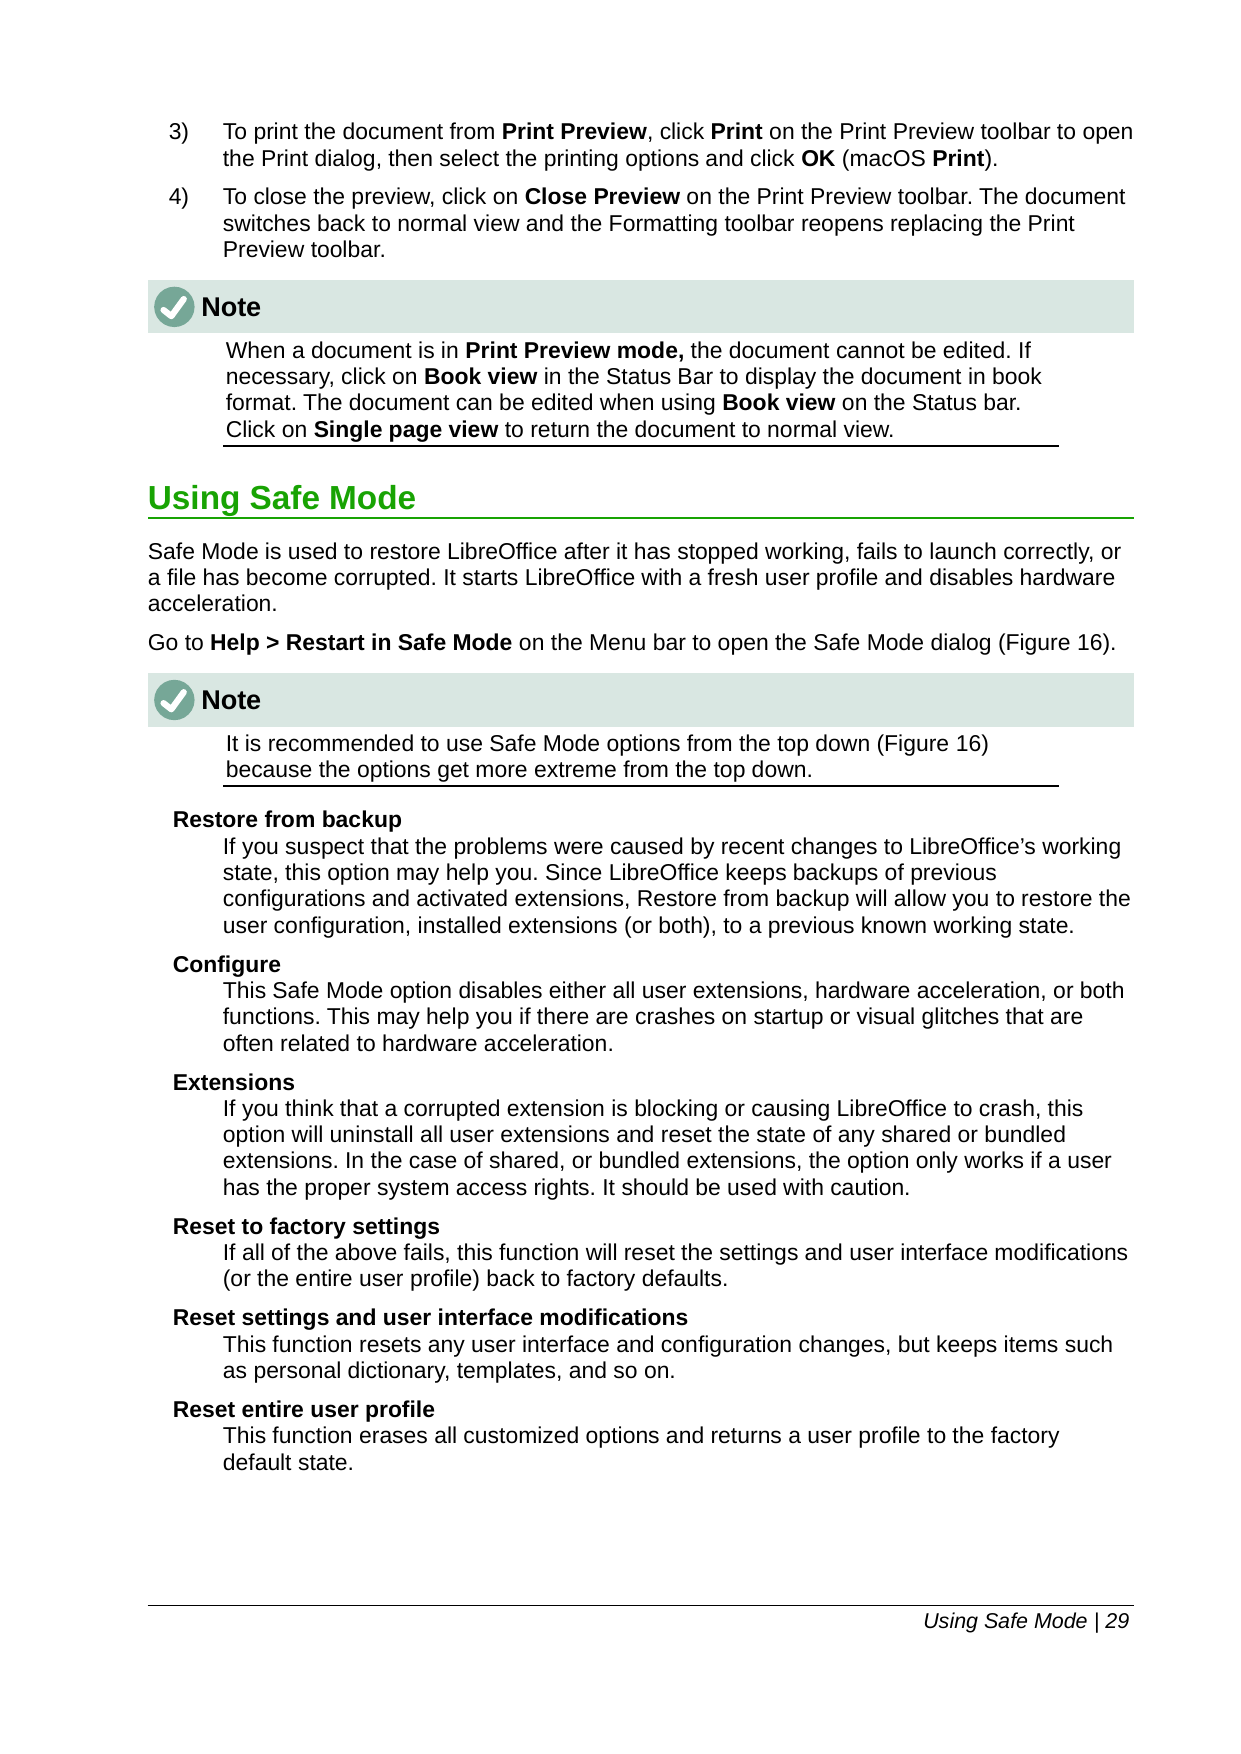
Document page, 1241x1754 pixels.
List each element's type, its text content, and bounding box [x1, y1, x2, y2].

subtitle Using Safe Mode [148, 478, 1134, 517]
text Restore from backup [173, 806, 1134, 833]
text This function resets any user interface and configuration changes, but keeps items such as personal dictionary, templates, and so on. [223, 1331, 1134, 1383]
list To close the preview, click on Close Preview on the Print Preview toolbar. The document switches back to normal view and the Formatting toolbar reopens replacing the Print Preview toolbar. [189, 183, 1134, 262]
text This function erases all customized options and returns a user profile to the factory default state. [223, 1422, 1134, 1475]
text Extensions [173, 1068, 1134, 1095]
list To print the document from Print Preview, click Print on the Print Preview toolbar to open the Print dialog, then select the printing options and click OK (macOS Print). [189, 118, 1134, 171]
text This Safe Mode option disables either all user extensions, hardware acceleration, or both functions. This may help you if there are crashes on startup or visual glitches that are often related to hardware acceleration. [223, 977, 1134, 1056]
text Reset to factory settings [173, 1213, 1134, 1239]
text Reset entire user profile [173, 1396, 1134, 1422]
text Go to Help > Restart in Safe Mode on the Menu bar to open the Safe Mode dialog (Figure 16). [148, 629, 1134, 656]
text It is recommended to use Safe Mode options from the top down (Figure 16) because the options get more extreme from the top down. [223, 727, 1059, 785]
text Safe Mode is used to restore LibreOffice after it has stopped working, fails to launch correctly, or a file has become corrupted. It starts LibreOffice with a fresh user profile and disables hardware acceleration. [148, 538, 1134, 617]
subtitle Note [148, 280, 1134, 333]
text If all of the above fails, this function will reset the settings and user interface modifications (or the entire user profile) back to factory defaults. [223, 1239, 1134, 1292]
text When a document is in Print Preview mode, the document cannot be edited. If necessary, click on Book view in the Status Bar to display the document in book format. The document can be edited when using Book view on the Status bar. Click on Single page view to return the document to normal view. [223, 333, 1059, 445]
subtitle Note [148, 673, 1134, 727]
text If you suspect that the problems were caused by recent changes to LibreOffice’s working state, this option may help you. Since LibreOffice keeps backups of previous configurations and activated extensions, Restore from backup will allow you to restore the user configuration, installed extensions (or both), to a previous known working state. [223, 833, 1134, 938]
text Reset settings and user interface modifications [173, 1304, 1134, 1331]
text If you think that a corrupted extension is blocking or causing LibreOffice to crash, this option will uninstall all user extensions and reset the state of any shared or bundled extensions. In the case of shared, or bundled extensions, the option only works if a user has the proper system access rights. It should be used with caution. [223, 1095, 1134, 1200]
text Configure [173, 951, 1134, 977]
